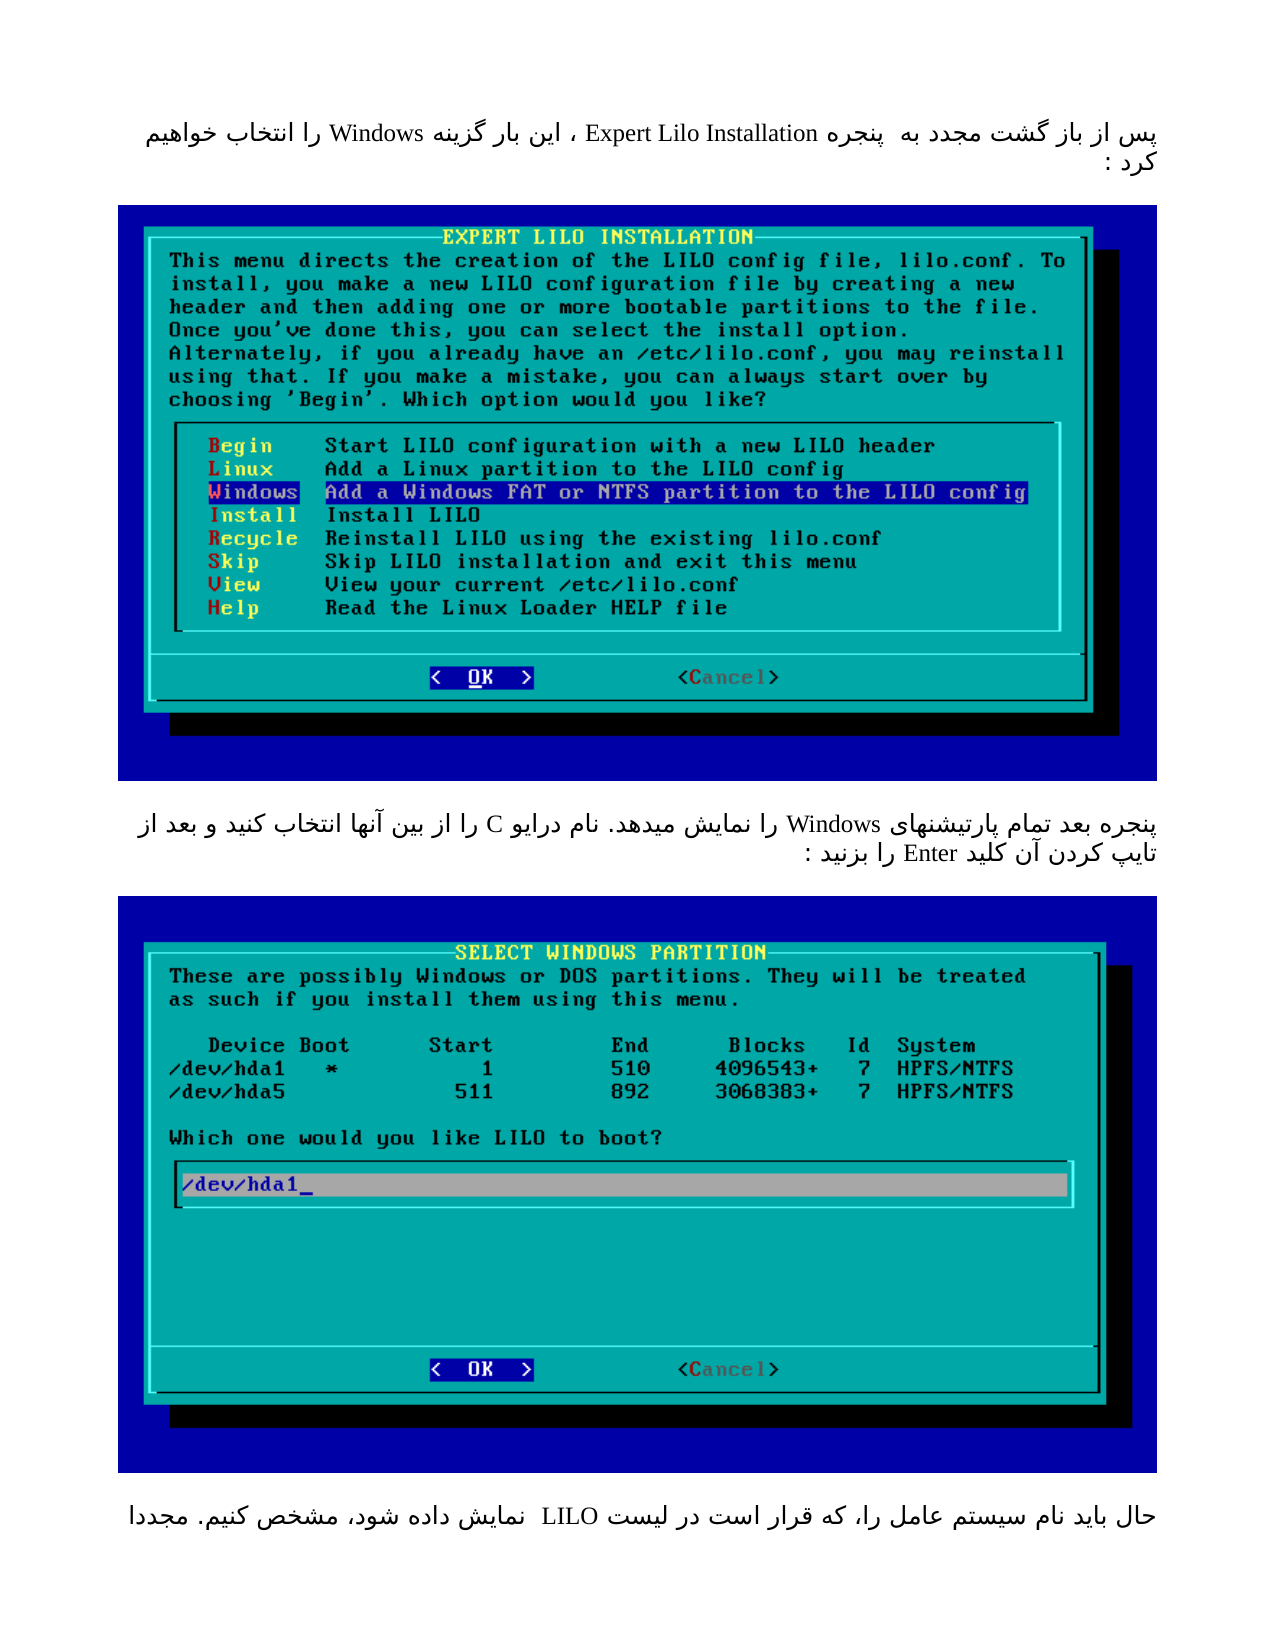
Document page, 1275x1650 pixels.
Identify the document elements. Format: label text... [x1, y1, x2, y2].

text حال باید نام سیستم عامل را، که قرار است در لیست LILO نمایش داده شود، مشخص کنیم. مجددا بخاطر داشته باشید که در این نام از space استفاده نکنید : [118, 1501, 1157, 1531]
picture [118, 205, 1157, 781]
picture [118, 896, 1157, 1473]
text پنجره بعد تمام پارتیشنهای Windows را نمایش میدهد. نام درایو C را از بین آنها انتخاب کنید و بعد از تایپ کردن آن کلید Enter را بزنید : [118, 809, 1157, 867]
text پس از باز گشت مجدد به پنجره Expert Lilo Installation ، این بار گزینه Windows را انتخاب خواهیم کرد : [118, 118, 1157, 177]
